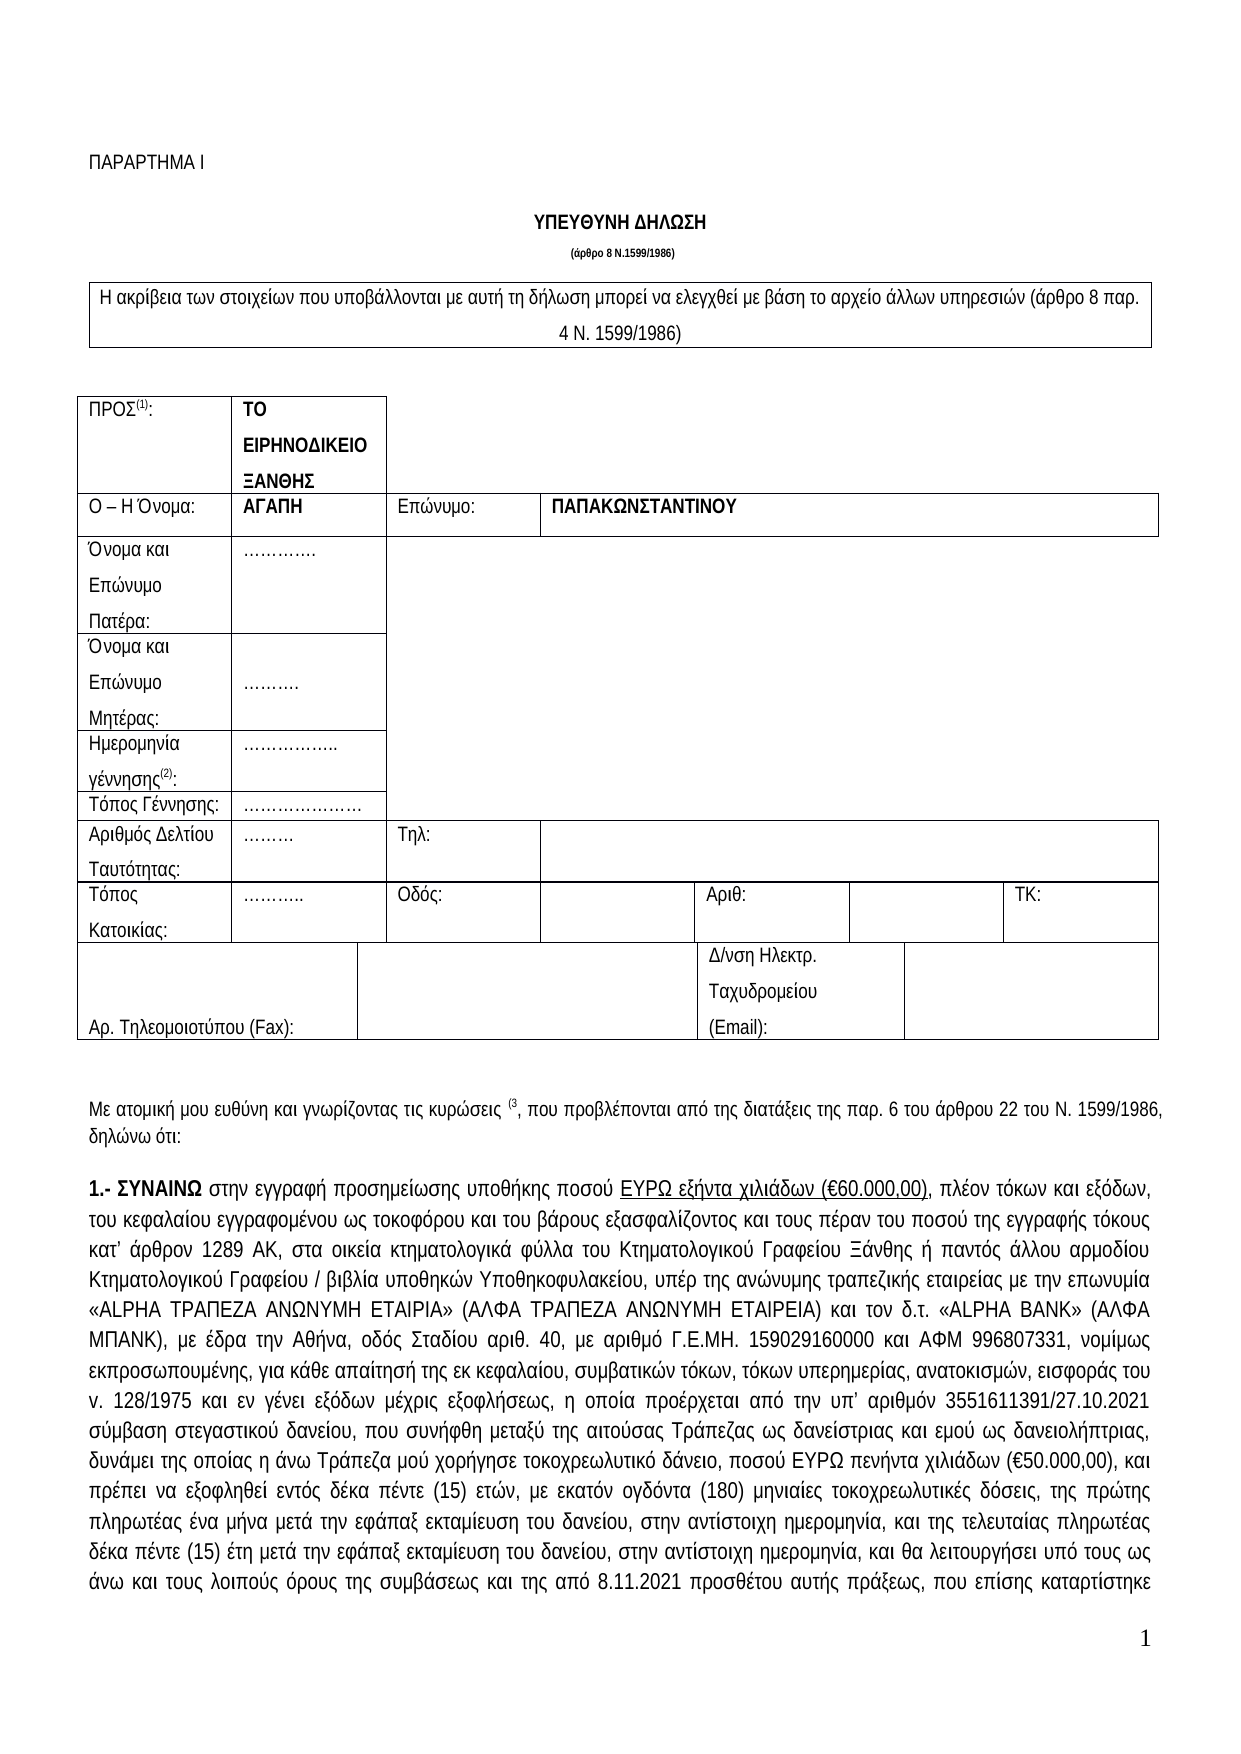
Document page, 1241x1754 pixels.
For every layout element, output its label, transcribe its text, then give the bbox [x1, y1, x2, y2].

table_cell Αρ. Τηλεομοιοτύπου (Fax): [78, 943, 357, 1039]
table_cell Ημερομηνία γέννησης(2): [78, 731, 231, 791]
table_cell …………….. [232, 731, 386, 791]
table_cell Όνομα και Επώνυμο Πατέρα: [78, 537, 231, 633]
text 1.- ΣΥΝΑΙΝΩ στην εγγραφή προσημείωσης υποθήκης ποσού ΕΥΡΩ εξήντα χιλιάδων (€60.000,00), πλέον τόκων και εξόδων, του κεφαλαίου εγγραφομένου ως τοκοφόρου και του βάρους εξασφαλίζοντος και τους πέραν του ποσού της εγγραφής τόκους κατ’ άρθρον 1289 ΑΚ, στα οικεία κτηματολογικά φύλλα του Κτηματολογικού Γραφείου Ξάνθης ή παντός άλλου αρμοδίου Κτηματολογικού Γραφείου / βιβλία υποθηκών Υποθηκοφυλακείου, υπέρ της ανώνυμης τραπεζικής εταιρείας με την επωνυμία «ALPHA ΤΡΑΠΕΖΑ ΑΝΩΝΥΜΗ ΕΤΑΙΡΙΑ» (ΑΛΦΑ ΤΡΑΠΕΖΑ ΑΝΩΝΥΜΗ ΕΤΑΙΡΕΙΑ) και τον δ.τ. «ΑLΡΗΑ ΒΑΝΚ» (ΑΛΦΑ ΜΠΑΝΚ), με έδρα την Αθήνα, οδός Σταδίου αριθ. 40, με αριθμό Γ.Ε.ΜΗ. 159029160000 και ΑΦΜ 996807331, νομίμως εκπροσωπουμένης, για κάθε απαίτησή της εκ κεφαλαίου, συμβατικών τόκων, τόκων υπερημερίας, ανατοκισμών, εισφοράς του v. 128/1975 και εν γένει εξόδων μέχρις εξοφλήσεως, η οποία προέρχεται από την υπ’ αριθμόν 3551611391/27.10.2021 σύμβαση στεγαστικού δανείου, που συνήφθη μεταξύ της αιτούσας Τράπεζας ως δανείστριας και εμού ως δανειολήπτριας, δυνάμει της οποίας η άνω Τράπεζα μού χορήγησε τοκοχρεωλυτικό δάνειο, ποσού ΕΥΡΩ πενήντα χιλιάδων (€50.000,00), και πρέπει να εξοφληθεί εvτός δέκα πέντε (15) ετών, με εκατόν ογδόντα (180) μηνιαίες τοκοχρεωλυτικές δόσεις, της πρώτης πληρωτέας ένα μήνα μετά την εφάπαξ εκταμίευση του δανείου, στην αντίστοιχη ημερομηνία, και της τελευταίας πληρωτέας δέκα πέντε (15) έτη μετά την εφάπαξ εκταμίευση του δανείου, στην αντίστοιχη ημερομηνία, και θα λειτουργήσει υπό τους ως άνω και τους λοιπούς όρους της συμβάσεως και της από 8.11.2021 προσθέτου αυτής πράξεως, που επίσης καταρτίστηκε [89, 1175, 1152, 1594]
table_cell Αριθ: [695, 883, 849, 942]
table_cell Επώνυμο: [387, 494, 540, 536]
table_cell ΠΑΠΑΚΩΝΣΤΑΝΤΙΝΟΥ [541, 494, 1158, 536]
table_cell Τόπος Γέννησης: [78, 792, 231, 820]
table_cell [905, 943, 1158, 1039]
text Η ακρίβεια των στοιχείων που υποβάλλονται με αυτή τη δήλωση μπορεί να ελεγχθεί με βάση το αρχείο άλλων υπηρεσιών (άρθρο 8 παρ. 4 Ν. 1599/1986) [90, 283, 1151, 347]
table_cell …………. [232, 537, 386, 633]
table_cell [541, 821, 1158, 881]
table_cell ………. [232, 634, 386, 730]
table_cell Δ/νση Ηλεκτρ. Ταχυδρομείου (Εmail): [698, 943, 904, 1039]
table_cell Τόπος Κατοικίας: [78, 883, 231, 942]
table_header ΤΟ ΕΙΡΗΝΟΔΙΚΕΙΟ ΞΑΝΘΗΣ [232, 397, 386, 493]
table_cell [850, 883, 1003, 942]
subtitle (άρθρο 8 Ν.1599/1986) [89, 246, 1152, 270]
table_cell [541, 883, 694, 942]
table_cell Ο – Η Όνομα: [78, 494, 231, 536]
table_cell ……….. [232, 883, 386, 942]
table_cell Οδός: [387, 883, 540, 942]
table_cell Αριθμός Δελτίου Ταυτότητας: [78, 821, 231, 881]
table_header Με ατομική μου ευθύνη και γνωρίζοντας τις κυρώσεις (3, που προβλέπονται από της διατάξεις της παρ. 6 του άρθρου 22 του Ν. 1599/1986, δηλώνω ότι: [78, 1069, 1176, 1148]
table_cell ……… [232, 821, 386, 881]
table_cell [358, 943, 697, 1039]
table_cell ………………… [232, 792, 386, 820]
subtitle ΥΠΕΥΘΥΝΗ ΔΗΛΩΣΗ [89, 210, 1152, 234]
table_cell ΤΚ: [1004, 883, 1158, 942]
table_cell ΑΓΑΠΗ [232, 494, 386, 536]
table_header ΠΡΟΣ(1): [78, 397, 231, 493]
table_cell Τηλ: [387, 821, 540, 881]
subtitle ΠΑΡΑΡΤΗΜΑ Ι [89, 150, 1152, 174]
table_cell Όνομα και Επώνυμο Μητέρας: [78, 634, 231, 730]
